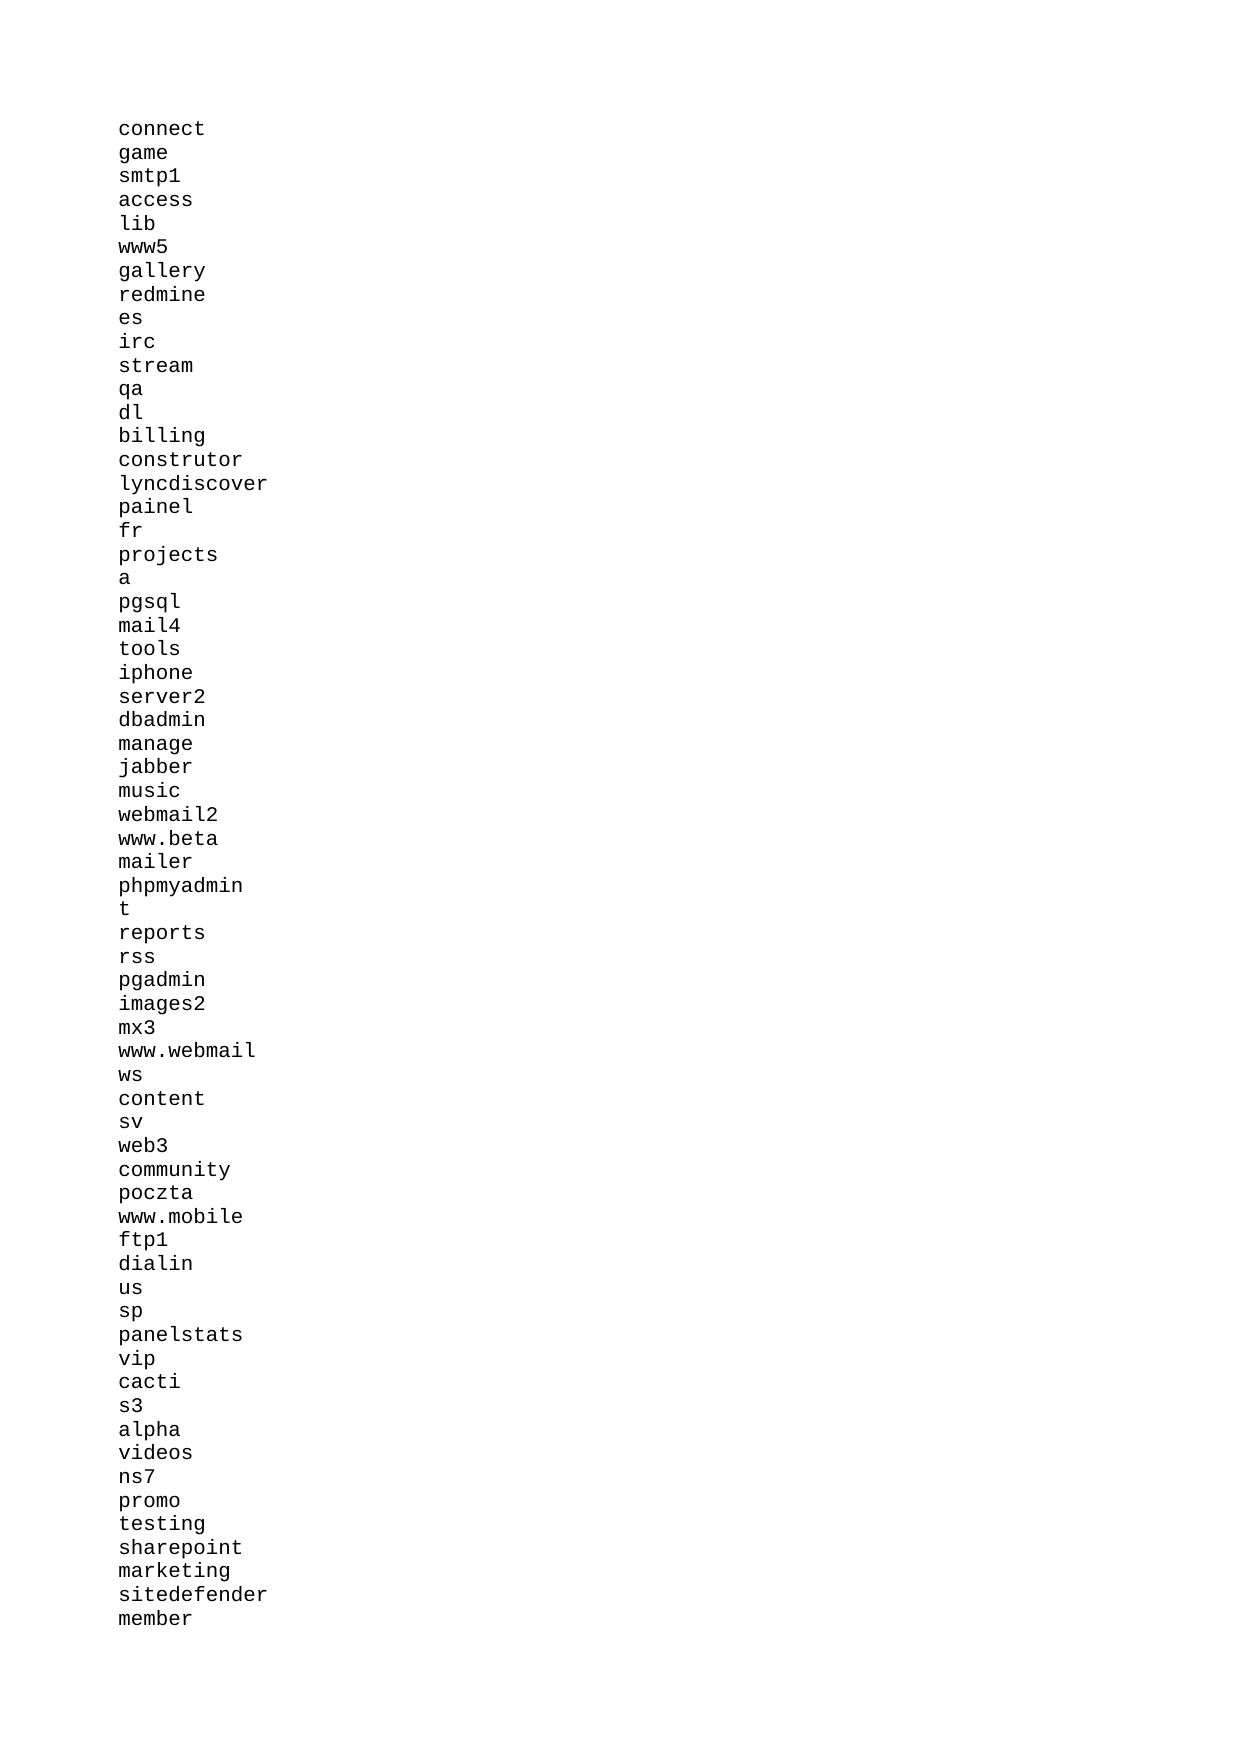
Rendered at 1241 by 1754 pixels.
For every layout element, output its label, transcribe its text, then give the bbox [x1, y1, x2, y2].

text pgsql [118, 591, 1122, 615]
text s3 [118, 1395, 1122, 1419]
text lib [118, 213, 1122, 236]
text connect [118, 118, 1122, 142]
text images2 [118, 993, 1122, 1017]
text stream [118, 354, 1122, 378]
text alpha [118, 1419, 1122, 1442]
text music [118, 780, 1122, 804]
text projects [118, 544, 1122, 567]
text content [118, 1088, 1122, 1111]
text vip [118, 1348, 1122, 1371]
text smtp1 [118, 165, 1122, 189]
text sharepoint [118, 1537, 1122, 1561]
text www.webmail [118, 1040, 1122, 1064]
text pgadmin [118, 969, 1122, 993]
text www.beta [118, 827, 1122, 851]
text us [118, 1277, 1122, 1300]
text reports [118, 922, 1122, 946]
text sv [118, 1111, 1122, 1135]
text ns7 [118, 1466, 1122, 1489]
text mailer [118, 851, 1122, 875]
text jabber [118, 757, 1122, 780]
text panelstats [118, 1324, 1122, 1348]
text es [118, 307, 1122, 331]
text dbadmin [118, 709, 1122, 733]
text ftp1 [118, 1229, 1122, 1253]
text poczta [118, 1182, 1122, 1206]
text community [118, 1158, 1122, 1182]
text ws [118, 1064, 1122, 1088]
text server2 [118, 686, 1122, 709]
text phpmyadmin [118, 875, 1122, 898]
text construtor [118, 449, 1122, 473]
text billing [118, 426, 1122, 449]
text dl [118, 402, 1122, 426]
text www5 [118, 236, 1122, 260]
text fr [118, 520, 1122, 544]
text iphone [118, 662, 1122, 686]
text mx3 [118, 1017, 1122, 1040]
text marketing [118, 1561, 1122, 1584]
text rss [118, 946, 1122, 969]
text www.mobile [118, 1206, 1122, 1229]
text videos [118, 1442, 1122, 1466]
text member [118, 1608, 1122, 1631]
text game [118, 142, 1122, 165]
text painel [118, 496, 1122, 520]
text webmail2 [118, 804, 1122, 827]
text promo [118, 1489, 1122, 1513]
text cacti [118, 1371, 1122, 1395]
text qa [118, 378, 1122, 402]
text tools [118, 638, 1122, 662]
text access [118, 189, 1122, 213]
text dialin [118, 1253, 1122, 1277]
text web3 [118, 1135, 1122, 1158]
text testing [118, 1513, 1122, 1537]
text lyncdiscover [118, 473, 1122, 496]
text irc [118, 331, 1122, 354]
text sitedefender [118, 1584, 1122, 1608]
text redmine [118, 284, 1122, 307]
text a [118, 567, 1122, 591]
text sp [118, 1300, 1122, 1324]
text manage [118, 733, 1122, 757]
text gallery [118, 260, 1122, 284]
text t [118, 898, 1122, 922]
text mail4 [118, 615, 1122, 638]
